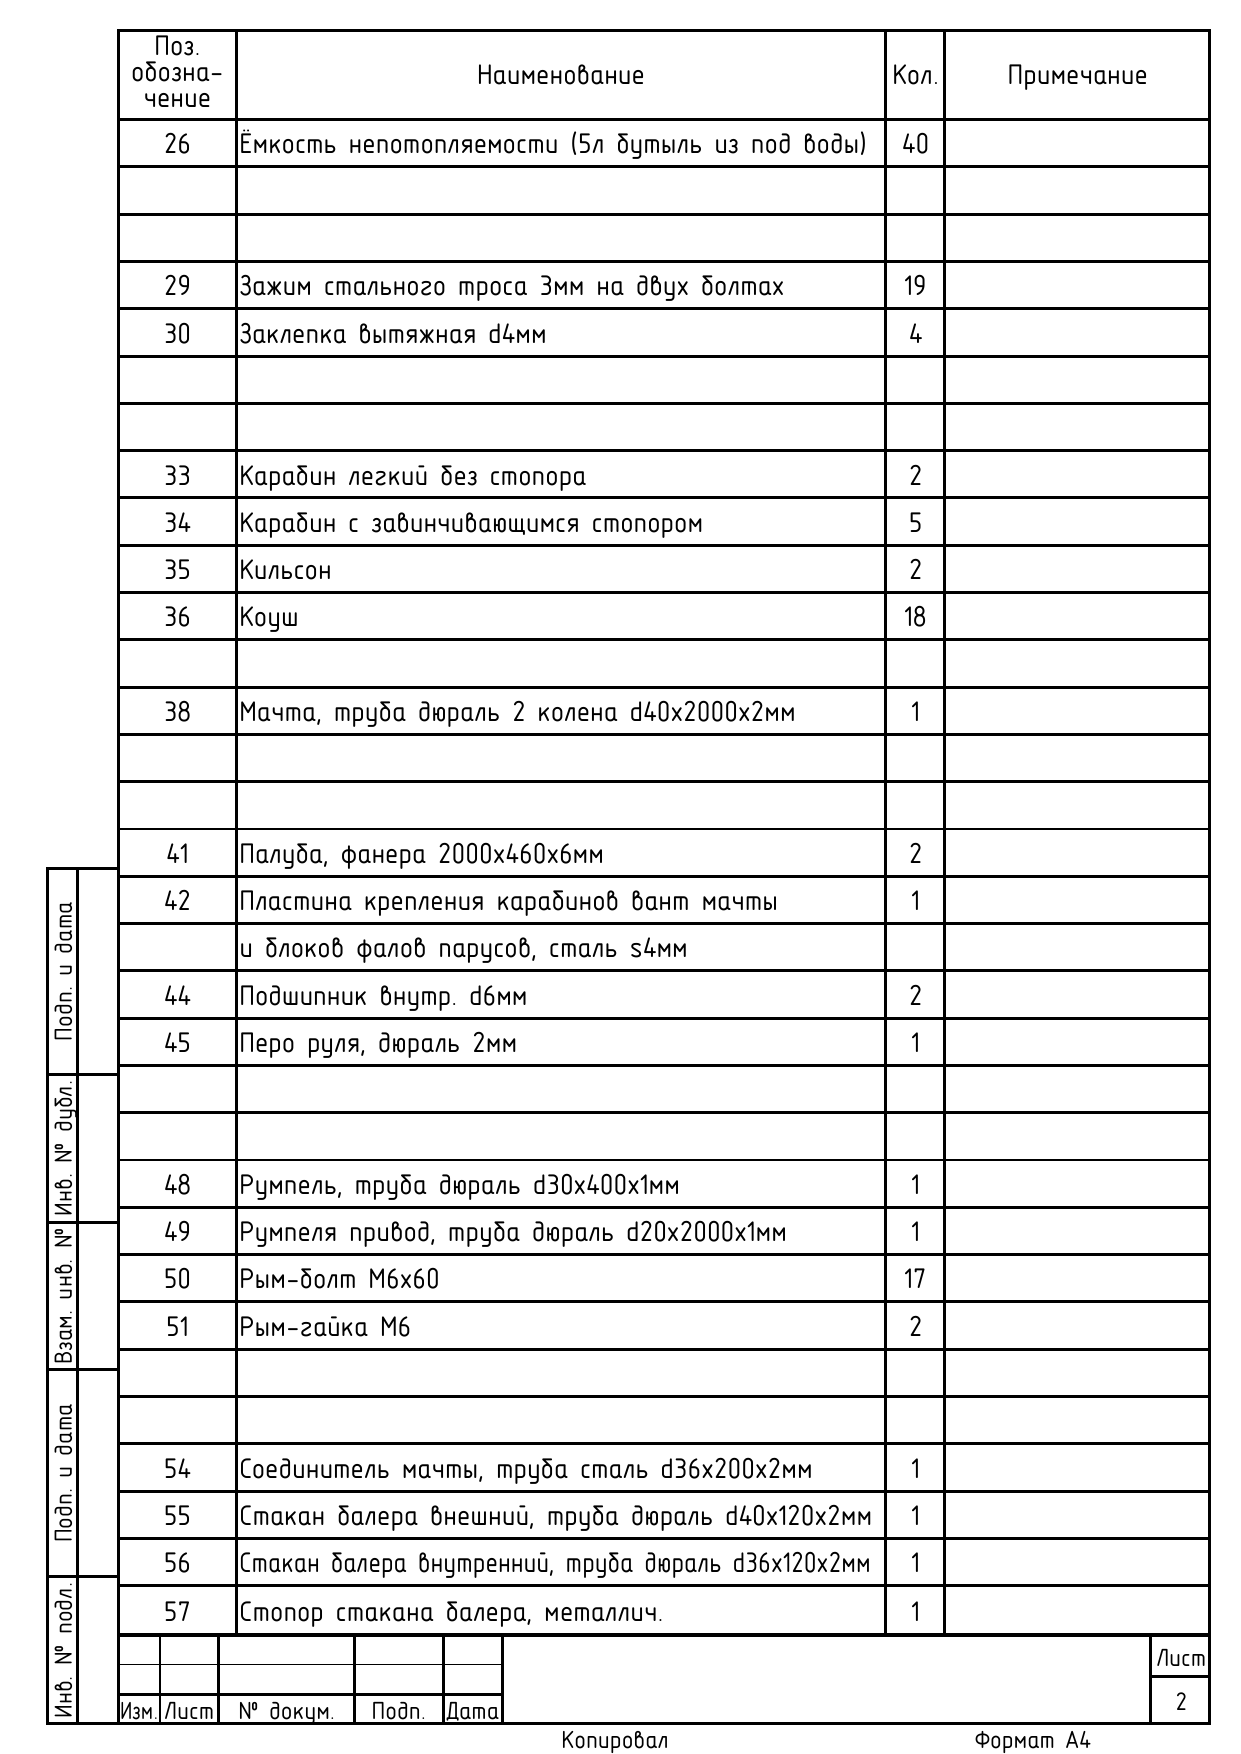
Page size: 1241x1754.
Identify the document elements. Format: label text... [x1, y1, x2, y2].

table_cell [238, 168, 884, 213]
table_cell [946, 1114, 1211, 1158]
table_cell 1 [887, 878, 943, 922]
table_cell [887, 736, 943, 780]
table_cell 1 [887, 1209, 943, 1253]
table_cell [946, 972, 1211, 1017]
table_cell 57 [119, 1587, 235, 1633]
table_cell [946, 783, 1211, 827]
table_cell [946, 1161, 1211, 1206]
table_cell [946, 1445, 1211, 1489]
table_header Наименование [238, 30, 884, 118]
table_cell 2 [887, 1303, 943, 1348]
table_cell [119, 1114, 235, 1158]
table_cell [887, 168, 943, 213]
table_cell 2 [887, 972, 943, 1017]
table_cell [119, 1398, 235, 1442]
table_cell [238, 1067, 884, 1111]
table_cell 45 [119, 1020, 235, 1064]
table_cell 5 [887, 499, 943, 544]
table_cell 55 [119, 1493, 235, 1537]
table_cell 26 [118, 121, 235, 165]
table_cell Рым-болт М6х60 [238, 1256, 884, 1300]
table_cell [946, 121, 1211, 165]
table_cell [946, 310, 1211, 354]
table_cell [946, 878, 1211, 922]
table_header Кол. [887, 30, 943, 118]
table_cell [887, 405, 943, 449]
table_cell 2 [887, 830, 943, 875]
table_cell [238, 216, 884, 260]
table_cell [118, 358, 235, 402]
table_cell [119, 1067, 235, 1111]
table_cell [946, 1540, 1211, 1584]
table_cell [946, 1587, 1211, 1633]
table_cell 30 [118, 310, 235, 354]
table_cell Рым-гайка М6 [238, 1303, 884, 1348]
table_cell 49 [119, 1209, 235, 1253]
table_cell 35 [118, 547, 235, 591]
table_cell Стакан балера внешний, труба дюраль d40x120x2мм [238, 1493, 884, 1537]
table_cell Перо руля, дюраль 2мм [238, 1020, 884, 1064]
table_cell Стопор стакана балера, металлич. [238, 1587, 884, 1633]
table_cell 1 [887, 1020, 943, 1064]
table_cell [946, 1209, 1211, 1253]
table_header Примечание [946, 30, 1211, 118]
table_cell 56 [119, 1540, 235, 1584]
table_cell Коуш [238, 594, 884, 638]
table_cell 1 [887, 1587, 943, 1633]
table_cell [887, 216, 943, 260]
table_cell Карабин легкий без стопора [238, 452, 884, 496]
table_cell 36 [118, 594, 235, 638]
table_cell [887, 1114, 943, 1158]
table_cell и блоков фалов парусов, сталь s4мм [238, 925, 884, 969]
table_cell [238, 405, 884, 449]
table_cell [946, 452, 1211, 496]
table_cell [946, 1067, 1211, 1111]
table_cell 41 [118, 830, 235, 875]
table_cell [946, 1256, 1211, 1300]
table_cell [118, 641, 235, 686]
table_cell 4 [887, 310, 943, 354]
table_cell [946, 925, 1211, 969]
table_cell 2 [887, 452, 943, 496]
table_cell [887, 1351, 943, 1395]
table_cell Соединитель мачты, труба сталь d36x200x2мм [238, 1445, 884, 1489]
table_cell [946, 689, 1211, 733]
table_cell [118, 216, 235, 260]
table_cell [118, 168, 235, 213]
table_cell [118, 783, 235, 827]
table_cell [946, 547, 1211, 591]
table_cell [946, 1398, 1211, 1442]
table_cell [946, 1020, 1211, 1064]
table_cell [887, 925, 943, 969]
table_cell [946, 216, 1211, 260]
table_cell Румпель, труба дюраль d30x400x1мм [238, 1161, 884, 1206]
table_cell 50 [119, 1256, 235, 1300]
table_cell 1 [887, 1540, 943, 1584]
table_cell [238, 641, 884, 686]
table_cell 34 [118, 499, 235, 544]
table_cell 40 [887, 121, 943, 165]
table_cell Стакан балера внутренний, труба дюраль d36x120x2мм [238, 1540, 884, 1584]
table_cell [238, 358, 884, 402]
table_cell 44 [119, 972, 235, 1017]
table_cell 1 [887, 1493, 943, 1537]
table_cell 48 [119, 1161, 235, 1206]
table_cell [946, 1303, 1211, 1348]
table_cell Палуба, фанера 2000х460х6мм [238, 830, 884, 875]
table_cell [887, 1067, 943, 1111]
table_cell [238, 736, 884, 780]
table_cell [946, 736, 1211, 780]
table_cell [946, 358, 1211, 402]
table_cell 54 [119, 1445, 235, 1489]
table_cell [118, 405, 235, 449]
table_cell [946, 168, 1211, 213]
table_cell 2 [887, 547, 943, 591]
table_cell [887, 783, 943, 827]
table_cell 38 [118, 689, 235, 733]
table_cell 18 [887, 594, 943, 638]
table_cell [946, 263, 1211, 307]
table_cell Карабин с завинчивающимся стопором [238, 499, 884, 544]
table_cell 29 [118, 263, 235, 307]
table_cell [946, 499, 1211, 544]
table_cell [946, 830, 1211, 875]
table_cell [887, 1398, 943, 1442]
table_cell Зажим стального троса 3мм на двух болтах [238, 263, 884, 307]
table_cell Мачта, труба дюраль 2 колена d40x2000x2мм [238, 689, 884, 733]
table_cell Румпеля привод, труба дюраль d20x2000х1мм [238, 1209, 884, 1253]
table_cell [119, 925, 235, 969]
table_cell [238, 1351, 884, 1395]
table_header Поз. обозна- чение [118, 30, 235, 118]
table_cell [887, 358, 943, 402]
table_cell [118, 736, 235, 780]
table_cell Заклепка вытяжная d4мм [238, 310, 884, 354]
table_cell Подшипник внутр. d6мм [238, 972, 884, 1017]
table_cell [946, 1351, 1211, 1395]
table_cell 42 [119, 878, 235, 922]
table_cell 1 [887, 1445, 943, 1489]
table_cell [946, 594, 1211, 638]
table_cell [238, 1398, 884, 1442]
table_cell [946, 1493, 1211, 1537]
table_cell Пластина крепления карабинов вант мачты [238, 878, 884, 922]
table_cell 33 [118, 452, 235, 496]
table_cell 1 [887, 1161, 943, 1206]
table_cell Кильсон [238, 547, 884, 591]
table_cell [238, 1114, 884, 1158]
table_cell 1 [887, 689, 943, 733]
table_cell 19 [887, 263, 943, 307]
table_cell 17 [887, 1256, 943, 1300]
table_cell [119, 1351, 235, 1395]
table_cell [887, 641, 943, 686]
table_cell [946, 641, 1211, 686]
table_cell [946, 405, 1211, 449]
table_cell Ёмкость непотопляемости (5л бутыль из под воды) [238, 121, 884, 165]
table_cell [238, 783, 884, 827]
table_cell 51 [119, 1303, 235, 1348]
